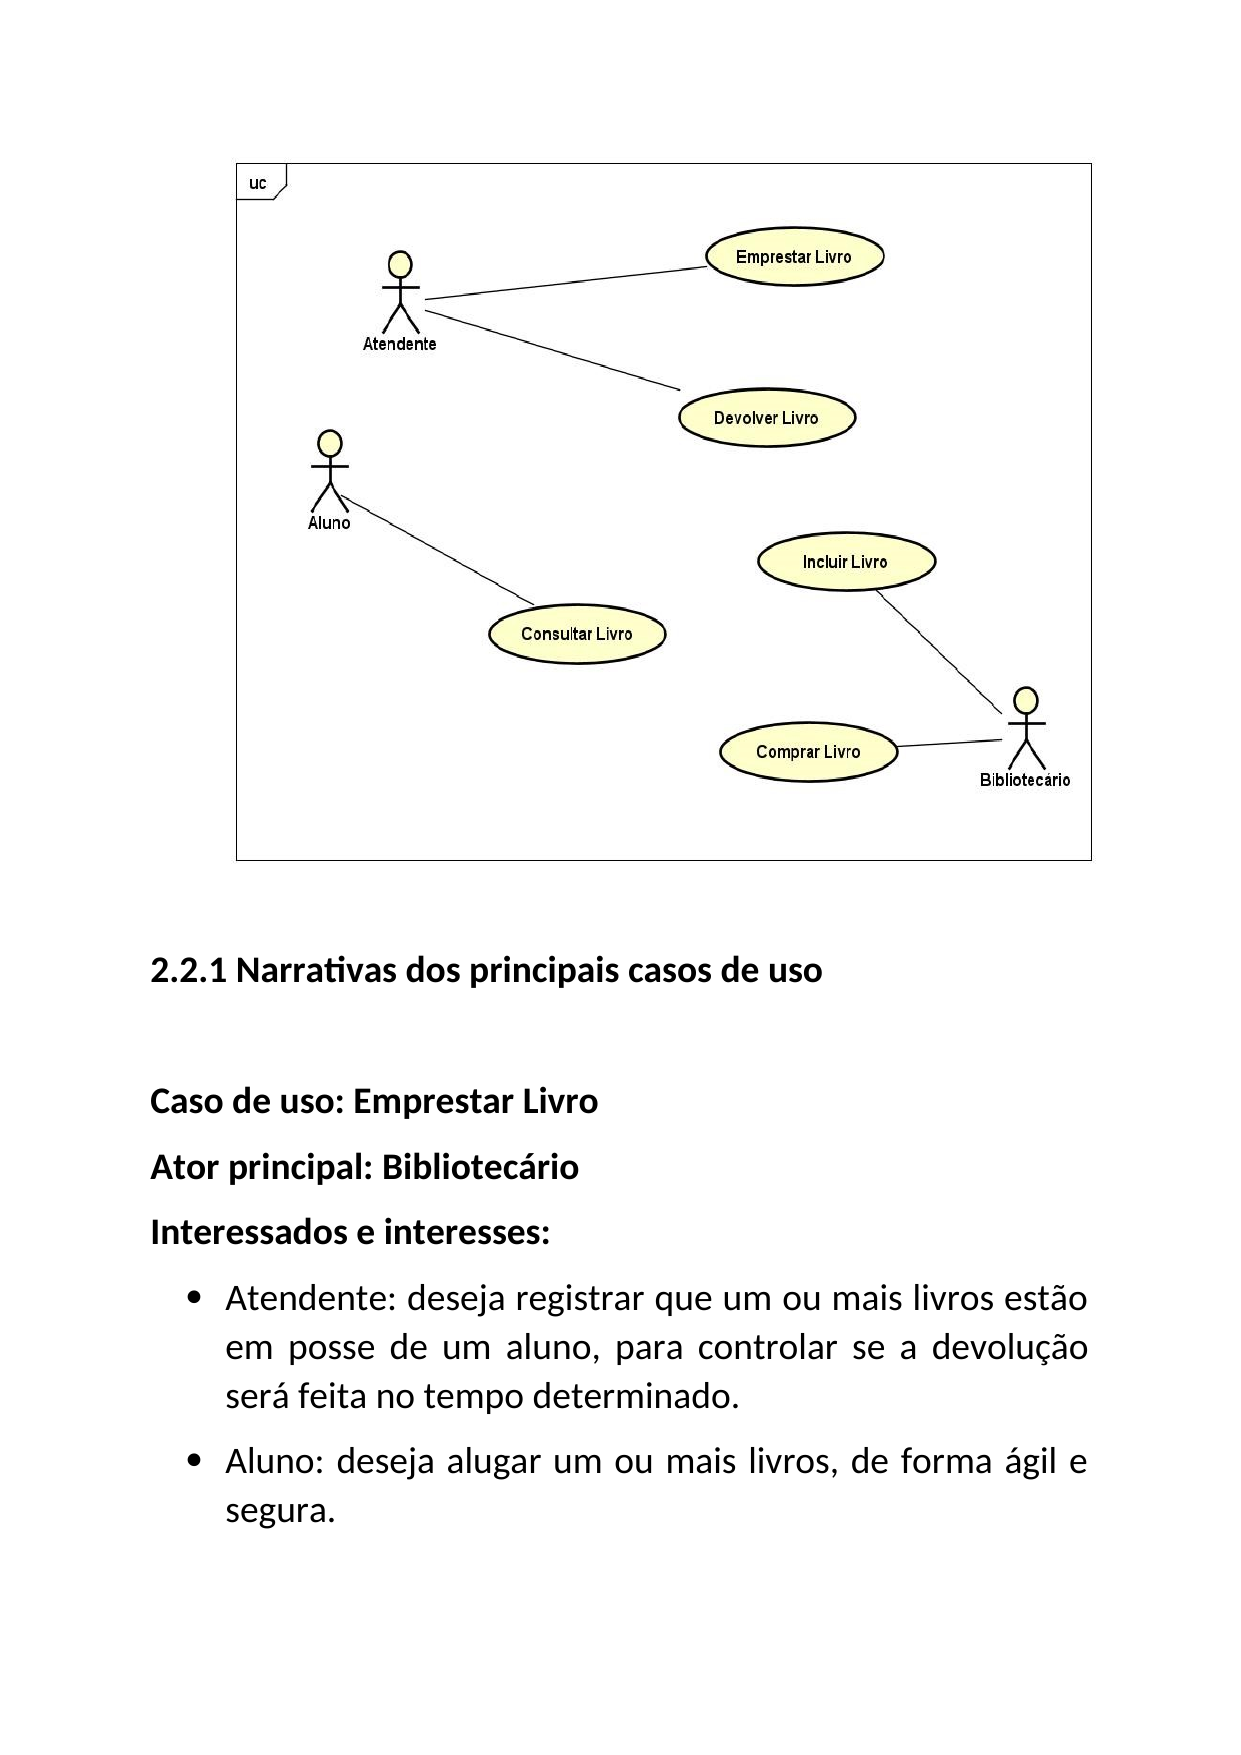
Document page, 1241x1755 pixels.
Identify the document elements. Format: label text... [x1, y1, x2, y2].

list Atendente: deseja registrar que um ou mais livros estão em posse de um aluno, para controlar se a devolução será feita no tempo determinado. [188, 1274, 1089, 1418]
text 2.2.1 Narrativas dos principais casos de uso [150, 946, 1089, 992]
text Caso de uso: Emprestar Livro [150, 1077, 1089, 1123]
text Ator principal: Bibliotecário [150, 1143, 1089, 1188]
list Aluno: deseja alugar um ou mais livros, de forma ágil e segura. [188, 1437, 1089, 1532]
text Interessados e interesses: [150, 1208, 1089, 1254]
picture [223, 150, 1104, 875]
